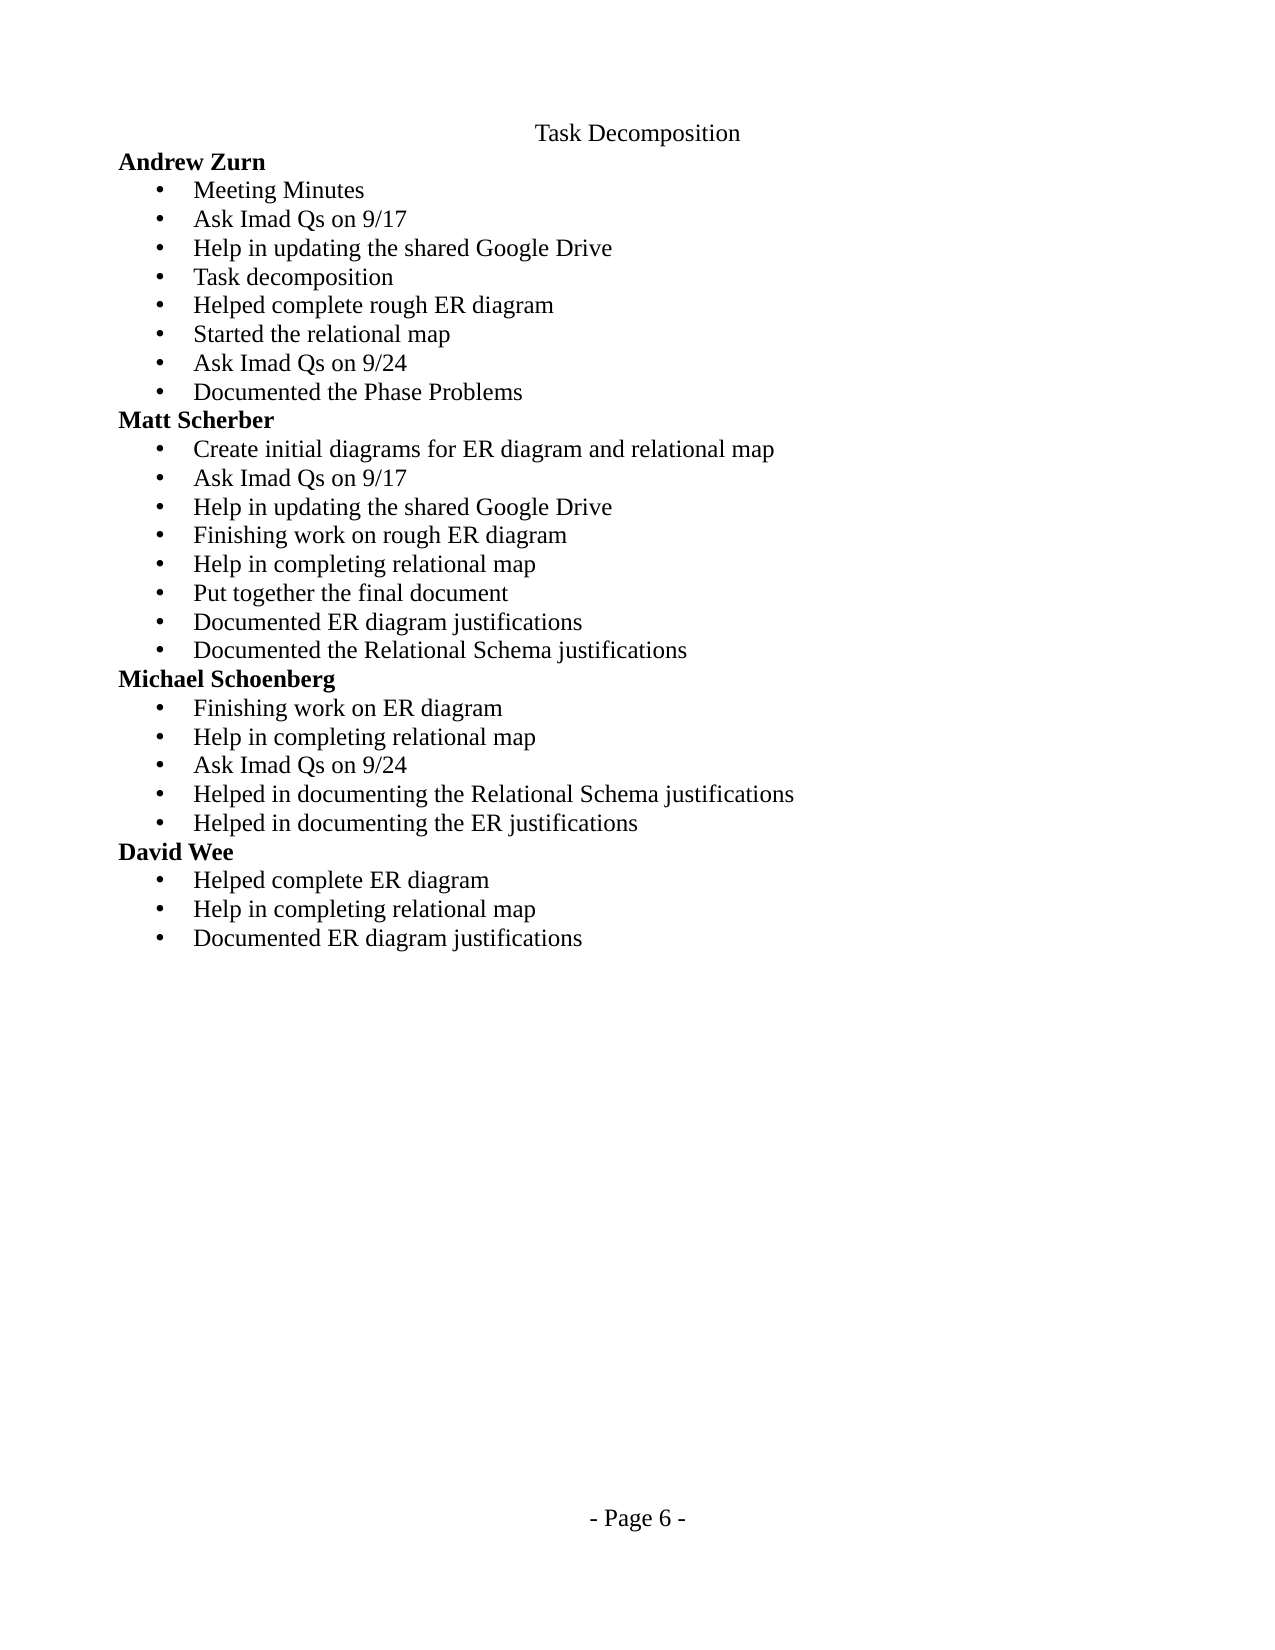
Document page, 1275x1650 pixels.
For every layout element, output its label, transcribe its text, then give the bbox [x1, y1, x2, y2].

list Helped complete ER diagram [156, 866, 1157, 894]
list Helped in documenting the Relational Schema justifications [156, 779, 1157, 808]
list Helped in documenting the ER justifications [156, 808, 1157, 837]
text David Wee [118, 837, 1157, 866]
list Ask Imad Qs on 9/24 [156, 348, 1157, 377]
list Create initial diagrams for ER diagram and relational map [156, 434, 1157, 463]
list Finishing work on rough ER diagram [156, 521, 1157, 549]
list Documented ER diagram justifications [156, 923, 1157, 952]
list Documented the Phase Problems [156, 377, 1157, 406]
list Help in completing relational map [156, 722, 1157, 751]
text Michael Schoenberg [118, 664, 1157, 693]
list Helped complete rough ER diagram [156, 291, 1157, 319]
list Documented ER diagram justifications [156, 607, 1157, 636]
text Matt Scherber [118, 406, 1157, 434]
list Task decomposition [156, 262, 1157, 291]
list Help in updating the shared Google Drive [156, 492, 1157, 521]
list Ask Imad Qs on 9/17 [156, 463, 1157, 492]
list Help in completing relational map [156, 894, 1157, 923]
list Help in updating the shared Google Drive [156, 233, 1157, 262]
text Andrew Zurn [118, 147, 1157, 176]
list Ask Imad Qs on 9/17 [156, 204, 1157, 233]
list Ask Imad Qs on 9/24 [156, 751, 1157, 779]
text Task Decomposition [118, 118, 1157, 147]
list Meeting Minutes [156, 176, 1157, 204]
list Help in completing relational map [156, 549, 1157, 578]
list Documented the Relational Schema justifications [156, 636, 1157, 664]
list Put together the final document [156, 578, 1157, 607]
list Finishing work on ER diagram [156, 693, 1157, 722]
list Started the relational map [156, 319, 1157, 348]
